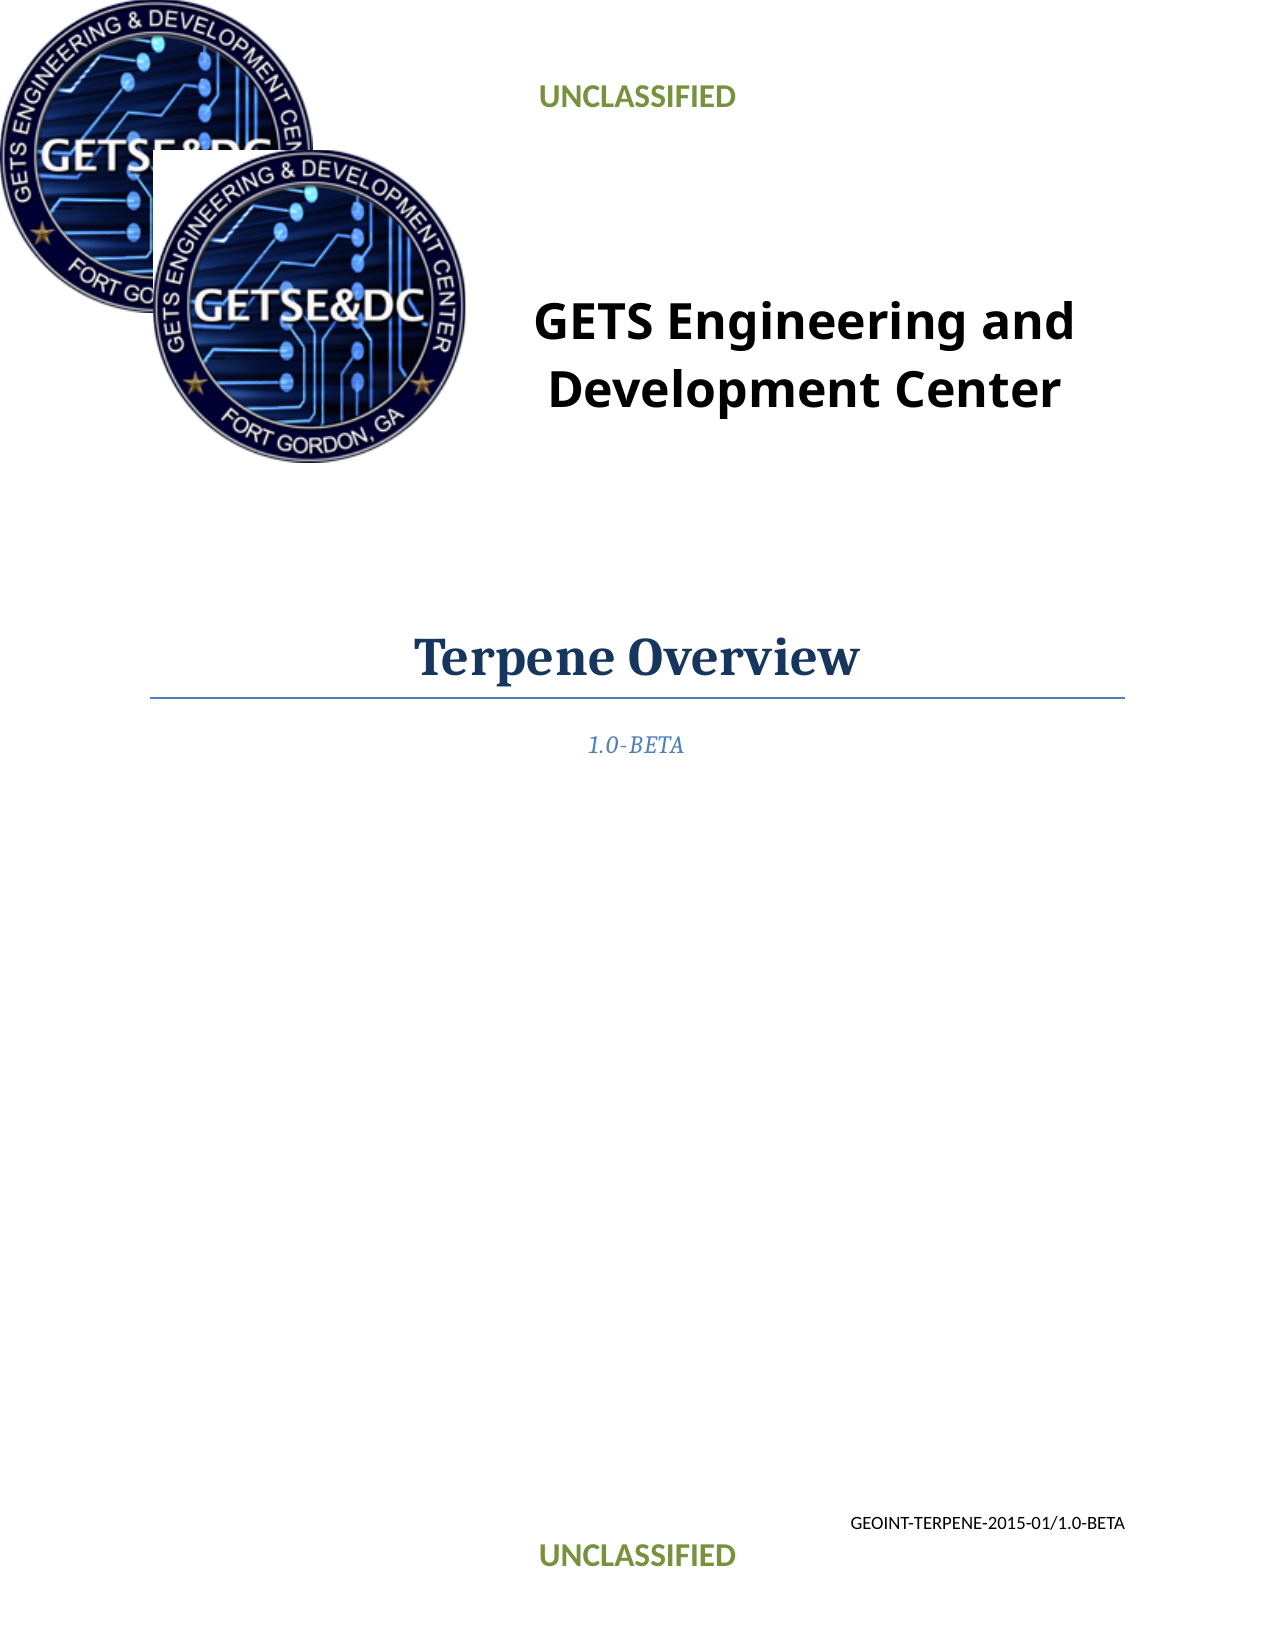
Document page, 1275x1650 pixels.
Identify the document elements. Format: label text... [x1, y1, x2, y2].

text GETS Engineering and Development Center [466, 286, 1125, 422]
subtitle 1.0-BETA [150, 731, 1125, 759]
picture [0, 0, 466, 463]
title Terpene Overview [150, 627, 1125, 697]
